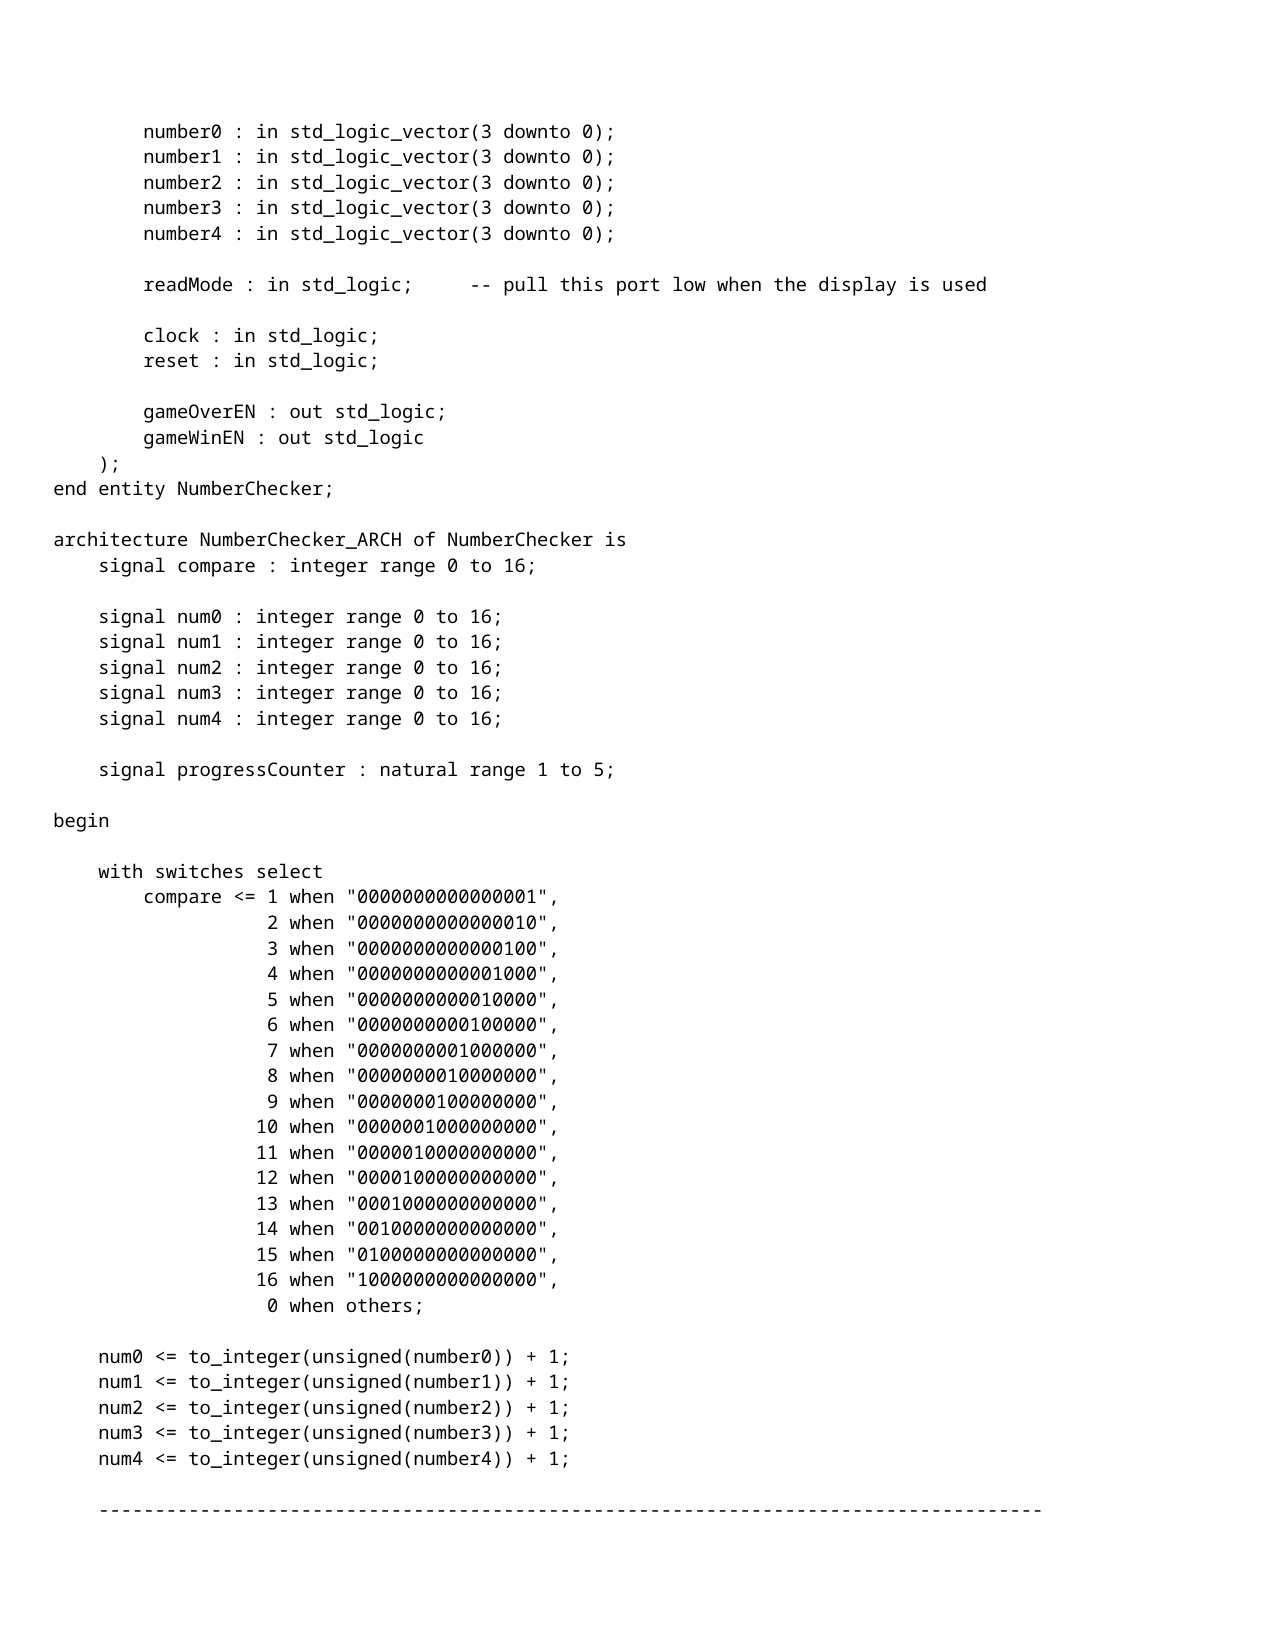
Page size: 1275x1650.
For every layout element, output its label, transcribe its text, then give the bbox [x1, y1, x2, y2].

text signal num3 : integer range 0 to 16; [53, 679, 1216, 705]
text readMode : in std_logic; -- pull this port low when the display is used [53, 271, 1216, 297]
text num2 <= to_integer(unsigned(number2)) + 1; [53, 1394, 1216, 1420]
text 5 when "0000000000010000", [53, 986, 1216, 1011]
text clock : in std_logic; [53, 322, 1216, 348]
text 2 when "0000000000000010", [53, 909, 1216, 935]
text num1 <= to_integer(unsigned(number1)) + 1; [53, 1369, 1216, 1394]
text signal num1 : integer range 0 to 16; [53, 628, 1216, 654]
text 4 when "0000000000001000", [53, 960, 1216, 986]
text signal num2 : integer range 0 to 16; [53, 654, 1216, 679]
text signal num0 : integer range 0 to 16; [53, 603, 1216, 628]
text begin [53, 807, 1216, 833]
text end entity NumberChecker; [53, 475, 1216, 501]
text 3 when "0000000000000100", [53, 935, 1216, 960]
text reset : in std_logic; [53, 348, 1216, 373]
text ------------------------------------------------------------------------------------ [53, 1496, 1216, 1522]
text gameOverEN : out std_logic; [53, 399, 1216, 424]
text signal compare : integer range 0 to 16; [53, 552, 1216, 577]
text gameWinEN : out std_logic [53, 424, 1216, 450]
text 16 when "1000000000000000", [53, 1267, 1216, 1292]
text num3 <= to_integer(unsigned(number3)) + 1; [53, 1420, 1216, 1445]
text 14 when "0010000000000000", [53, 1216, 1216, 1241]
text with switches select [53, 858, 1216, 884]
text architecture NumberChecker_ARCH of NumberChecker is [53, 526, 1216, 552]
text 7 when "0000000001000000", [53, 1037, 1216, 1062]
text 13 when "0001000000000000", [53, 1190, 1216, 1216]
text signal num4 : integer range 0 to 16; [53, 705, 1216, 731]
text number4 : in std_logic_vector(3 downto 0); [53, 220, 1216, 246]
text 9 when "0000000100000000", [53, 1088, 1216, 1113]
text 8 when "0000000010000000", [53, 1062, 1216, 1088]
text compare <= 1 when "0000000000000001", [53, 884, 1216, 909]
text 15 when "0100000000000000", [53, 1241, 1216, 1267]
text 11 when "0000010000000000", [53, 1139, 1216, 1164]
text number2 : in std_logic_vector(3 downto 0); [53, 169, 1216, 195]
text 6 when "0000000000100000", [53, 1011, 1216, 1037]
text number3 : in std_logic_vector(3 downto 0); [53, 195, 1216, 220]
text 0 when others; [53, 1292, 1216, 1318]
text signal progressCounter : natural range 1 to 5; [53, 756, 1216, 782]
text number0 : in std_logic_vector(3 downto 0); [53, 118, 1216, 144]
text 10 when "0000001000000000", [53, 1113, 1216, 1139]
text number1 : in std_logic_vector(3 downto 0); [53, 144, 1216, 169]
text ); [53, 450, 1216, 475]
text num4 <= to_integer(unsigned(number4)) + 1; [53, 1445, 1216, 1471]
text num0 <= to_integer(unsigned(number0)) + 1; [53, 1343, 1216, 1369]
text 12 when "0000100000000000", [53, 1164, 1216, 1190]
